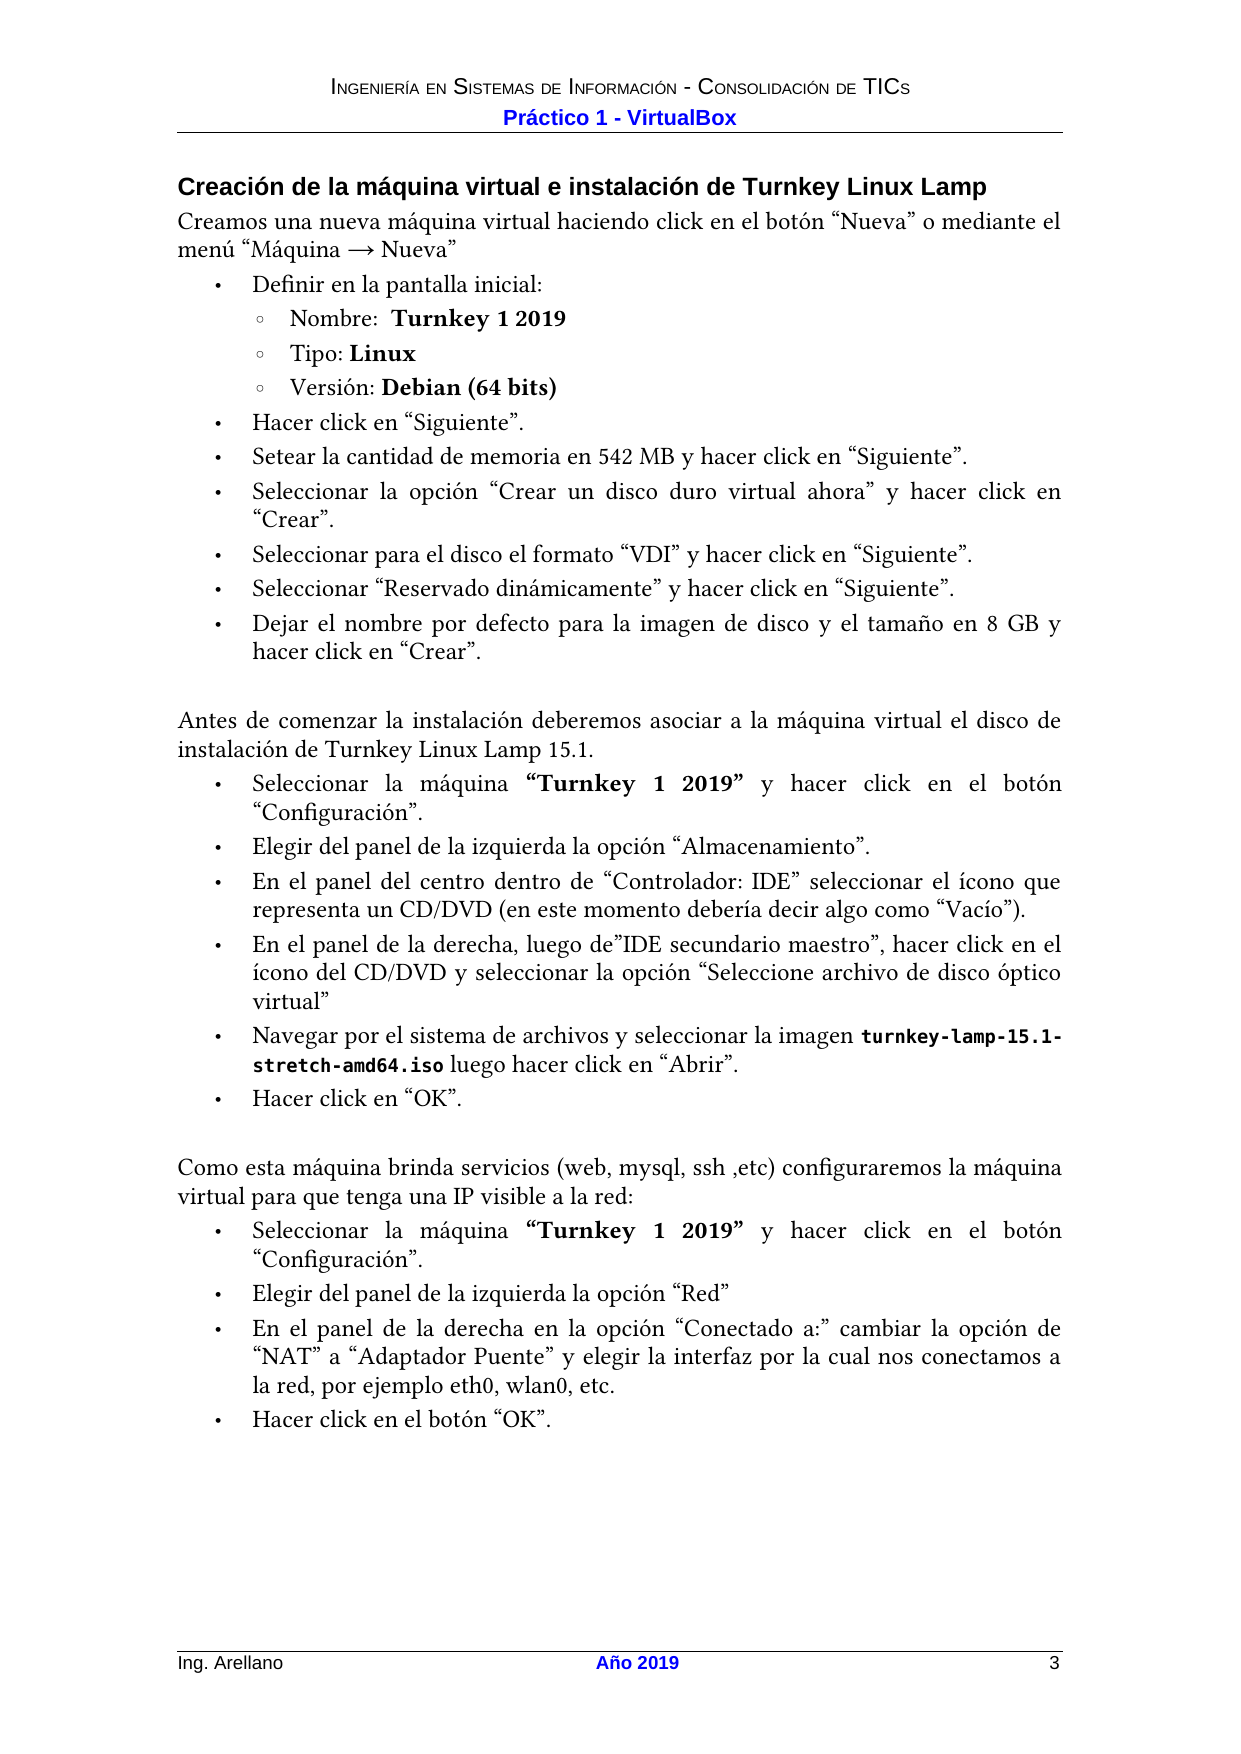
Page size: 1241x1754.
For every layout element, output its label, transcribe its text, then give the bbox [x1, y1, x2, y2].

list Navegar por el sistema de archivos y seleccionar la imagen turnkey-lamp-15.1-stretch-amd64.iso luego hacer click en “Abrir”. [215, 1021, 1063, 1078]
list Seleccionar la máquina “Turnkey 1 2019” y hacer click en el botón “Configuración”. [215, 1216, 1063, 1273]
list Versión: Debian (64 bits) [252, 373, 1063, 402]
text Como esta máquina brinda servicios (web, mysql, ssh ,etc) configuraremos la máquina virtual para que tenga una IP visible a la red: [177, 1153, 1063, 1211]
subtitle Creación de la máquina virtual e instalación de Turnkey Linux Lamp [177, 173, 1063, 201]
list En el panel de la derecha en la opción “Conectado a:” cambiar la opción de “NAT” a “Adaptador Puente” y elegir la interfaz por la cual nos conectamos a la red, por ejemplo eth0, wlan0, etc. [215, 1314, 1063, 1399]
list Seleccionar para el disco el formato “VDI” y hacer click en “Siguiente”. [215, 540, 1063, 568]
list Hacer click en “Siguiente”. [215, 408, 1063, 436]
list Setear la cantidad de memoria en 542 MB y hacer click en “Siguiente”. [215, 442, 1063, 471]
text Antes de comenzar la instalación deberemos asociar a la máquina virtual el disco de instalación de Turnkey Linux Lamp 15.1. [177, 706, 1063, 763]
list Seleccionar la máquina “Turnkey 1 2019” y hacer click en el botón “Configuración”. [215, 769, 1063, 826]
list Elegir del panel de la izquierda la opción “Red” [215, 1279, 1063, 1308]
text Creamos una nueva máquina virtual haciendo click en el botón “Nueva” o mediante el menú “Máquina → Nueva” [177, 207, 1063, 264]
list En el panel del centro dentro de “Controlador: IDE” seleccionar el ícono que representa un CD/DVD (en este momento debería decir algo como “Vacío”). [215, 867, 1063, 924]
list Hacer click en el botón “OK”. [215, 1406, 1063, 1434]
list Dejar el nombre por defecto para la imagen de disco y el tamaño en 8 GB y hacer click en “Crear”. [215, 609, 1063, 666]
list Tipo: Linux [252, 339, 1063, 367]
list Definir en la pantalla inicial: [215, 270, 1063, 298]
list En el panel de la derecha, luego de”IDE secundario maestro”, hacer click en el ícono del CD/DVD y seleccionar la opción “Seleccione archivo de disco óptico virtual” [215, 930, 1063, 1016]
list Elegir del panel de la izquierda la opción “Almacenamiento”. [215, 832, 1063, 861]
list Nombre: Turnkey 1 2019 [252, 304, 1063, 333]
list Seleccionar la opción “Crear un disco duro virtual ahora” y hacer click en “Crear”. [215, 477, 1063, 534]
list Seleccionar “Reservado dinámicamente” y hacer click en “Siguiente”. [215, 574, 1063, 603]
list Hacer click en “OK”. [215, 1084, 1063, 1113]
